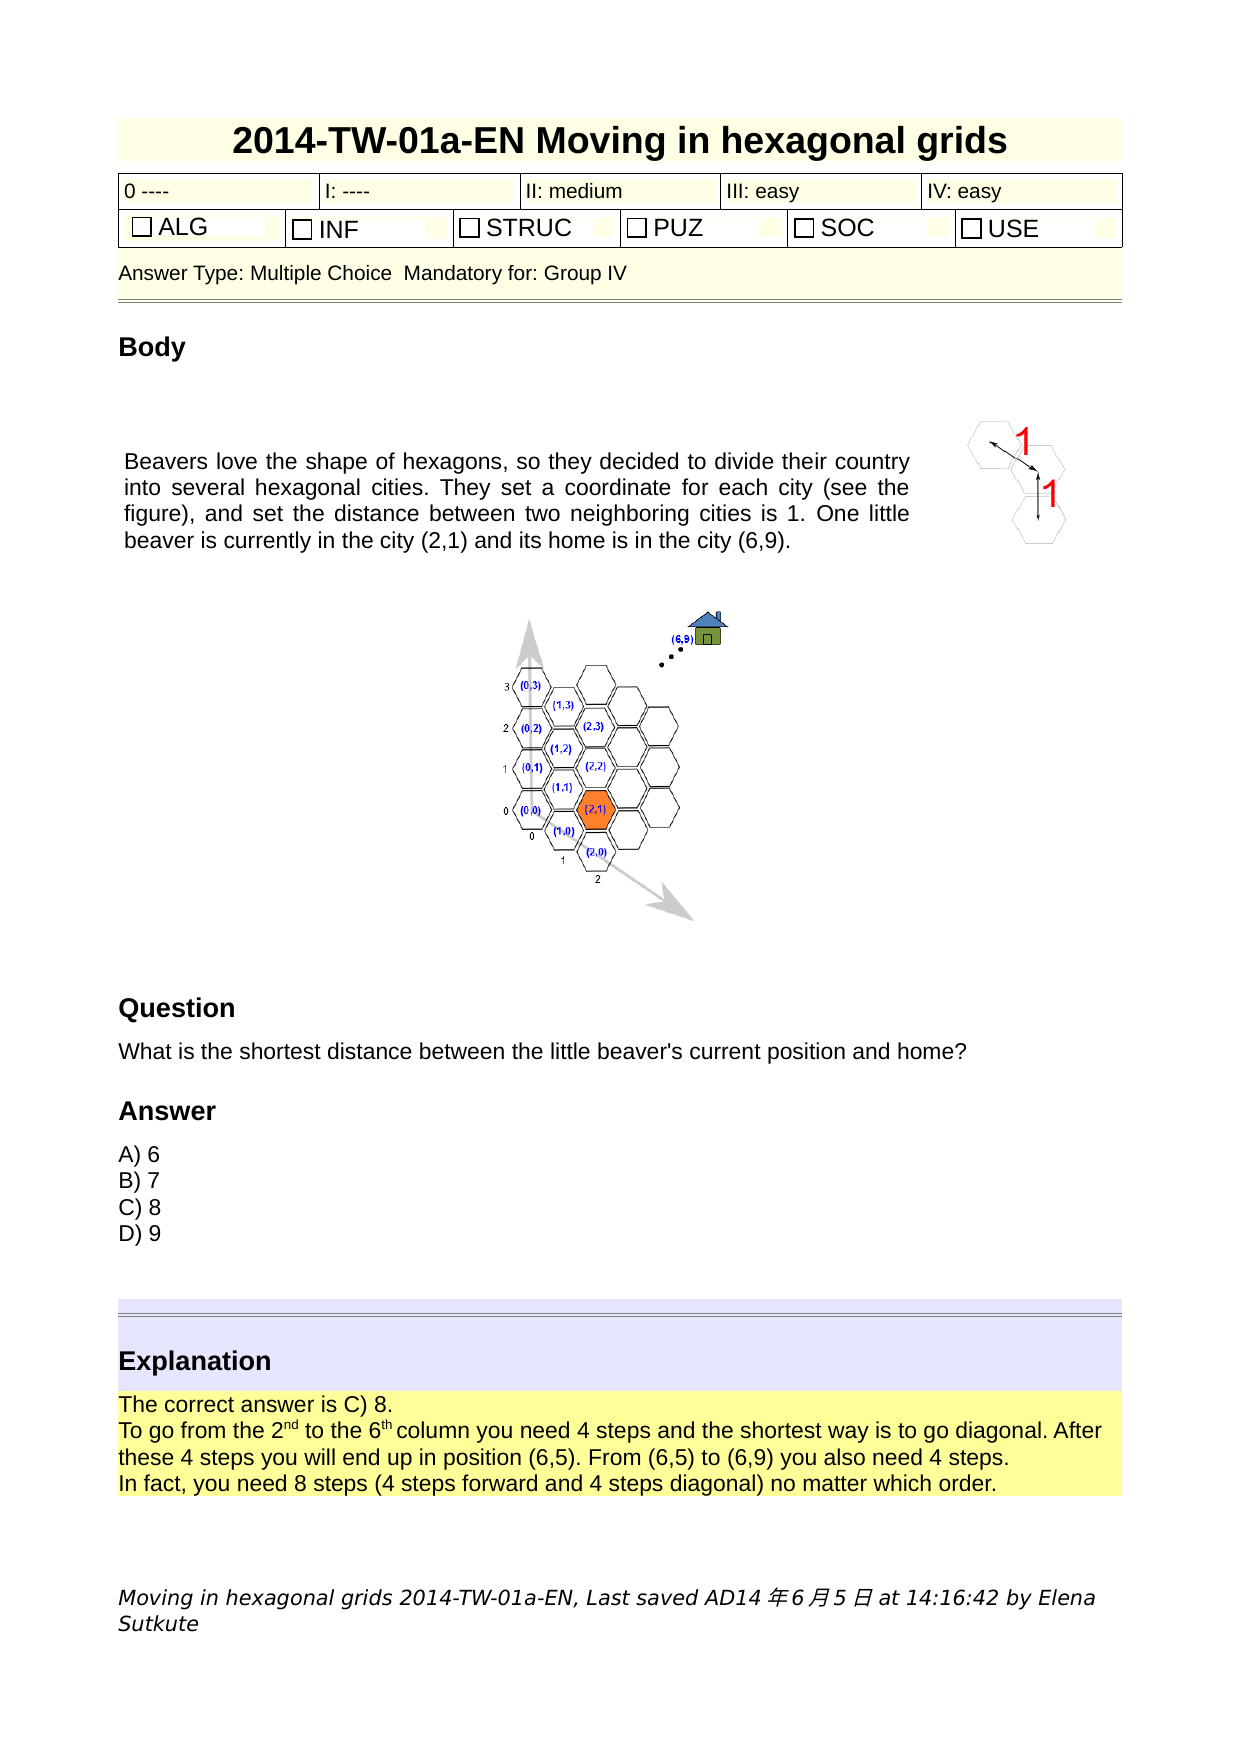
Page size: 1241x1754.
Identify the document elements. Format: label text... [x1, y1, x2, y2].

table_header 0 ---- [119, 174, 319, 209]
table_header [119, 210, 285, 247]
table_header I: ---- [320, 174, 520, 209]
table_header [286, 210, 453, 247]
text In fact, you need 8 steps (4 steps forward and 4 steps diagonal) no matter which order. [118, 1470, 1122, 1496]
table_header [916, 389, 1122, 583]
picture [938, 395, 1099, 566]
text To go from the 2nd to the 6th column you need 4 steps and the shortest way is to go diagonal. After these 4 steps you will end up in position (6,5). From (6,5) to (6,9) you also need 4 steps. [118, 1417, 1122, 1470]
subtitle Explanation [118, 1345, 1122, 1377]
table_header [454, 210, 620, 247]
text C) 8 [118, 1194, 1122, 1220]
table_header [621, 210, 787, 247]
table_header [956, 210, 1122, 247]
picture [491, 583, 750, 935]
text What is the shortest distance between the little beaver's current position and home? [118, 1038, 1122, 1064]
title 2014-TW-01a-EN Moving in hexagonal grids [118, 118, 1122, 161]
text The correct answer is C) 8. [118, 1391, 1122, 1417]
text D) 9 [118, 1220, 1122, 1246]
text B) 7 [118, 1167, 1122, 1194]
table_header Beavers love the shape of hexagons, so they decided to divide their country into several hexagonal cities. They set a coordinate for each city (see the figure), and set the distance between two neighboring cities is 1. One little beaver is currently in the city (2,1) and its home is in the city (6,9). [118, 389, 916, 583]
subtitle Answer [118, 1095, 1122, 1127]
text Answer Type: Multiple Choice Mandatory for: Group IV [118, 261, 1122, 285]
text A) 6 [118, 1141, 1122, 1167]
table_header IV: easy [922, 174, 1122, 209]
table_header [788, 210, 955, 247]
table_header II: medium [521, 174, 720, 209]
subtitle Question [118, 992, 1122, 1023]
subtitle Body [118, 331, 1122, 363]
table_header III: easy [721, 174, 921, 209]
